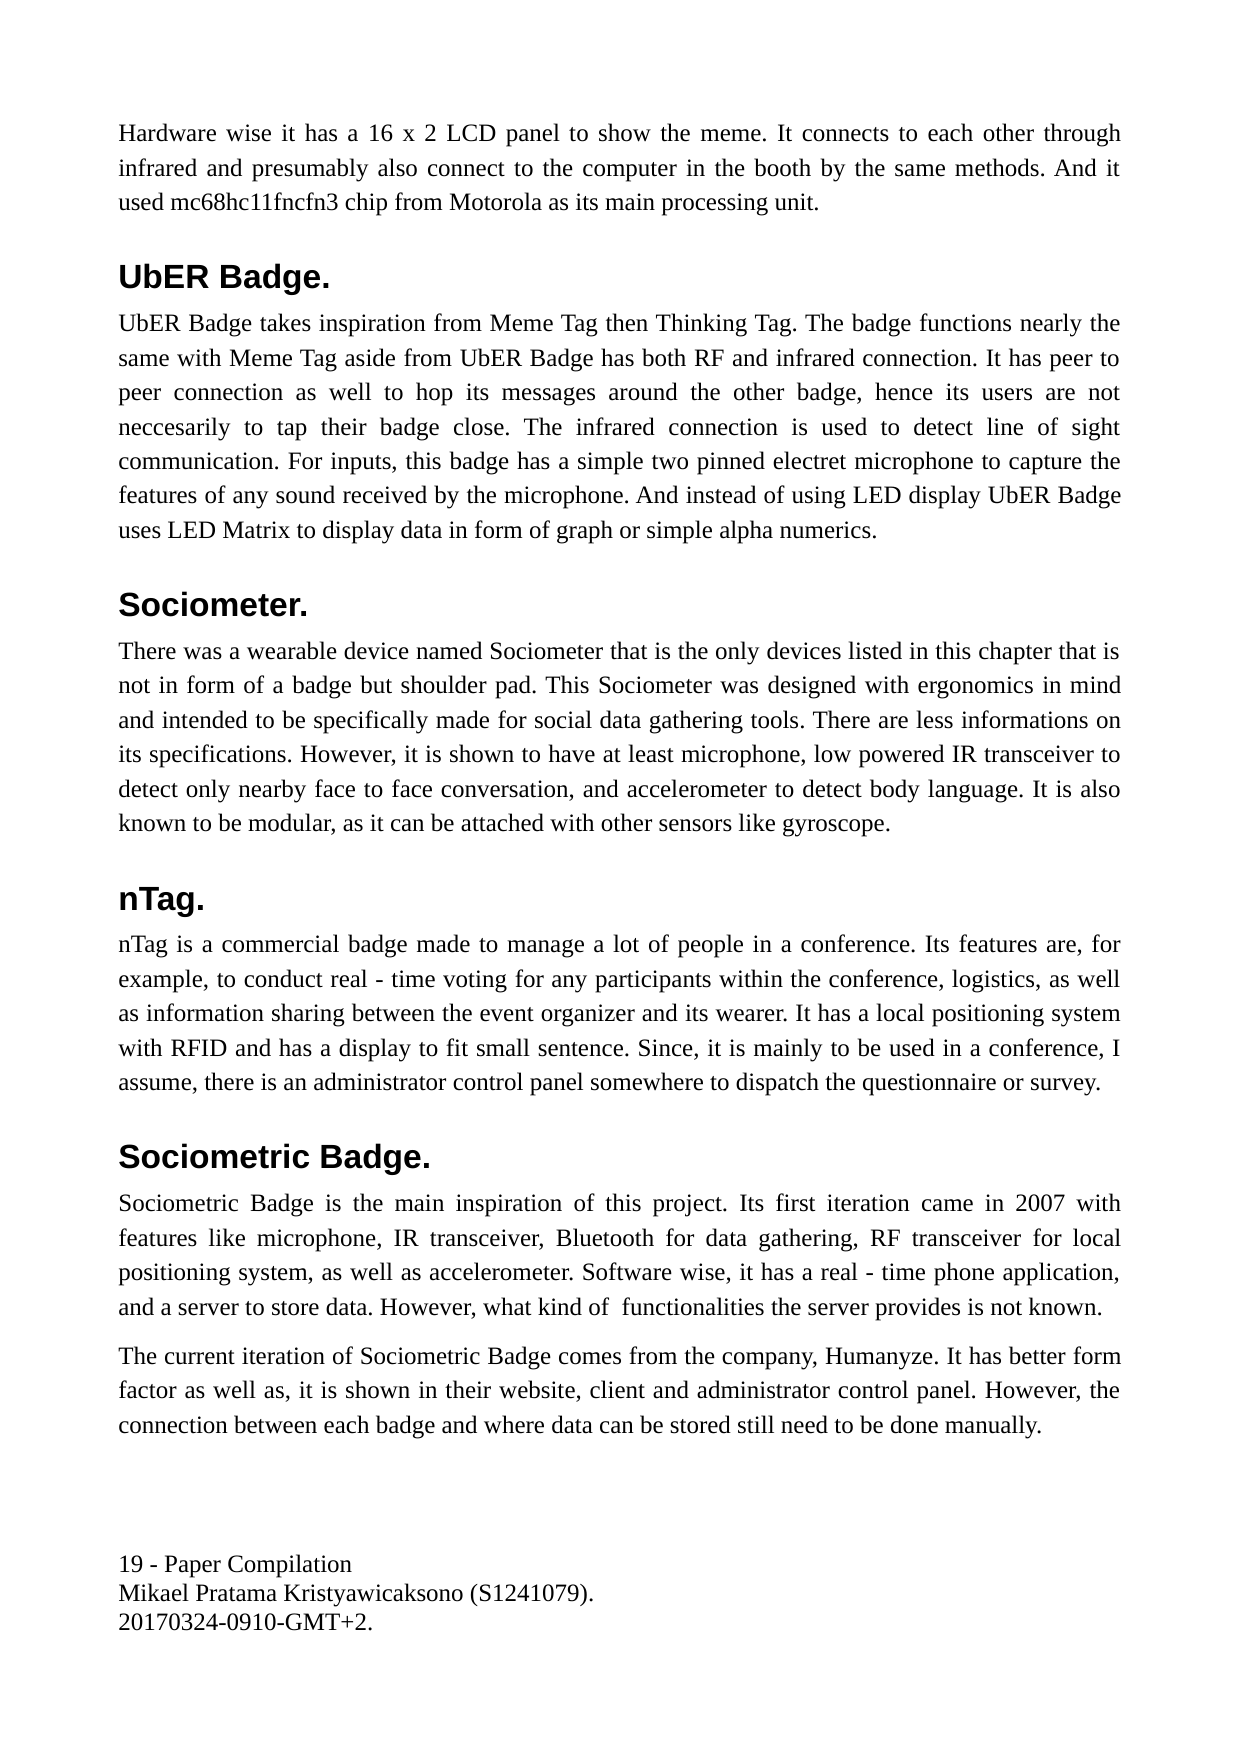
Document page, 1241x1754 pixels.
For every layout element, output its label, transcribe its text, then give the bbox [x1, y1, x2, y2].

text nTag is a commercial badge made to manage a lot of people in a conference. Its features are, for example, to conduct real - time voting for any participants within the conference, logistics, as well as information sharing between the event organizer and its wearer. It has a local positioning system with RFID and has a display to fit small sentence. Since, it is mainly to be used in a conference, I assume, there is an administrator control panel somewhere to dispatch the questionnaire or survey. [118, 929, 1122, 1096]
subtitle UbER Badge. [118, 257, 1122, 296]
subtitle Sociometric Badge. [118, 1137, 1122, 1176]
text UbER Badge takes inspiration from Meme Tag then Thinking Tag. The badge functions nearly the same with Meme Tag aside from UbER Badge has both RF and infrared connection. It has peer to peer connection as well to hop its messages around the other badge, hence its users are not neccesarily to tap their badge close. The infrared connection is used to detect line of sight communication. For inputs, this badge has a simple two pinned electret microphone to capture the features of any sound received by the microphone. And instead of using LED display UbER Badge uses LED Matrix to display data in form of graph or simple alpha numerics. [118, 308, 1122, 544]
text The current iteration of Sociometric Badge comes from the company, Humanyze. It has better form factor as well as, it is shown in their website, client and administrator control panel. However, the connection between each badge and where data can be stored still need to be done manually. [118, 1341, 1122, 1439]
text There was a wearable device named Sociometer that is the only devices listed in this chapter that is not in form of a badge but shoulder pad. This Sociometer was designed with ergonomics in mind and intended to be specifically made for social data gathering tools. There are less informations on its specifications. However, it is shown to have at least microphone, low powered IR transceiver to detect only nearby face to face conversation, and accelerometer to detect body language. It is also known to be modular, as it can be attached with other sensors like gyroscope. [118, 636, 1122, 837]
subtitle nTag. [118, 878, 1122, 917]
text Sociometric Badge is the main inspiration of this project. Its first iteration came in 2007 with features like microphone, IR transceiver, Bluetooth for data gathering, RF transceiver for local positioning system, as well as accelerometer. Software wise, it has a real - time phone application, and a server to store data. However, what kind of functionalities the server provides is not known. [118, 1188, 1122, 1321]
subtitle Sociometer. [118, 585, 1122, 623]
text Hardware wise it has a 16 x 2 LCD panel to show the meme. It connects to each other through infrared and presumably also connect to the computer in the booth by the same methods. And it used mc68hc11fncfn3 chip from Motorola as its main processing unit. [118, 118, 1122, 216]
